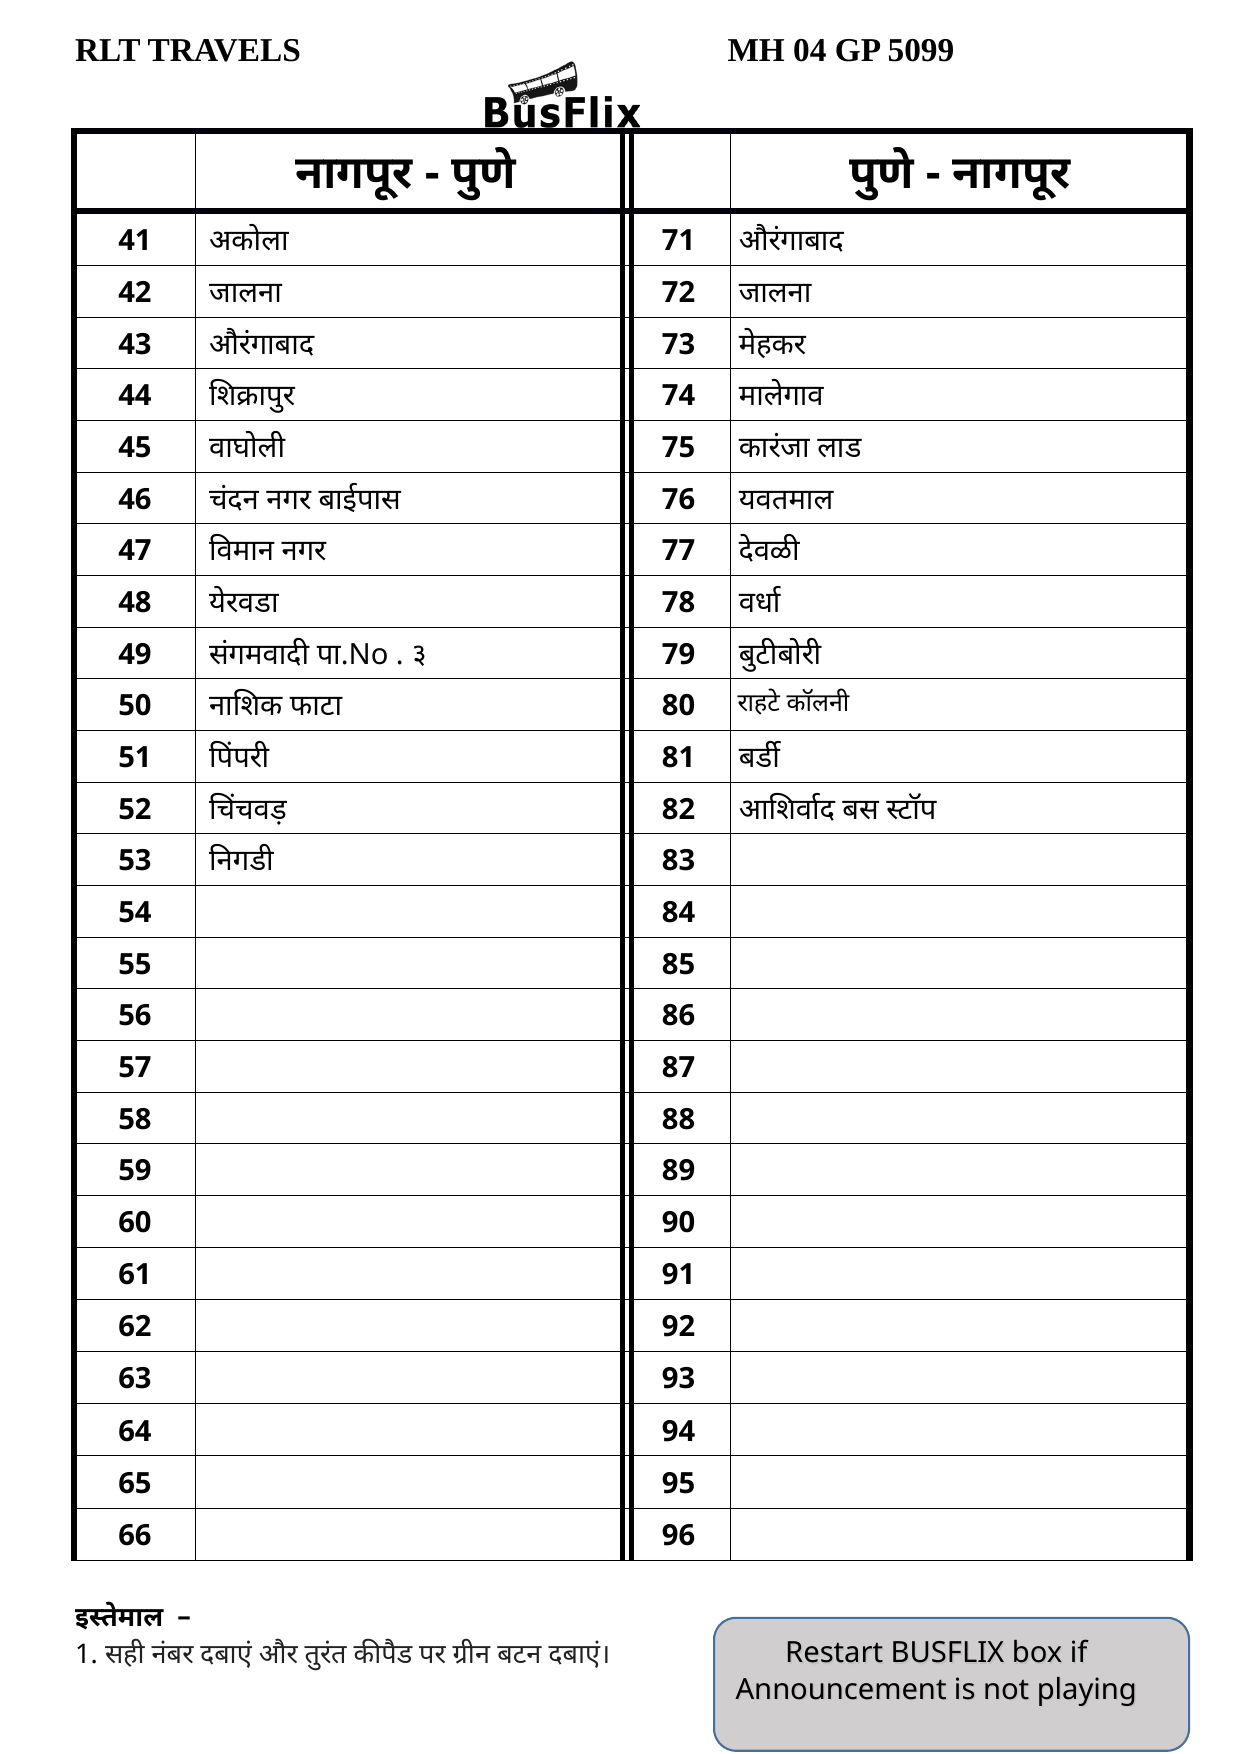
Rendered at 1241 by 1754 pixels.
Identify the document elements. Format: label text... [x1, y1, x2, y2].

table_cell 78 [634, 576, 730, 627]
table_cell [196, 886, 620, 937]
table_cell [731, 1196, 1186, 1247]
table_cell 82 [634, 783, 730, 833]
table_cell 50 [77, 679, 195, 730]
table_cell 49 [77, 628, 195, 678]
table_cell 79 [634, 628, 730, 678]
table_cell 93 [634, 1352, 730, 1403]
table_cell मेहकर [731, 318, 1186, 368]
table_cell 48 [77, 576, 195, 627]
table_cell 84 [634, 886, 730, 937]
table_cell चिंचवड़ [196, 783, 620, 833]
table_cell [731, 989, 1186, 1040]
table_cell पिंपरी [196, 731, 620, 782]
table_cell 42 [77, 266, 195, 317]
table_cell चंदन नगर बाईपास [196, 473, 620, 523]
table_header [634, 134, 730, 208]
table_cell [731, 1456, 1186, 1508]
table_cell बर्डी [731, 731, 1186, 782]
table_header नागपूर - पुणे [196, 134, 620, 208]
table_cell [196, 1196, 620, 1247]
table_cell 44 [77, 369, 195, 420]
table_cell 76 [634, 473, 730, 523]
table_cell 73 [634, 318, 730, 368]
table_cell कारंजा लाड [731, 421, 1186, 472]
table_cell 52 [77, 783, 195, 833]
table_cell 81 [634, 731, 730, 782]
table_cell [731, 1352, 1186, 1403]
table_cell 95 [634, 1456, 730, 1508]
table_cell 46 [77, 473, 195, 523]
table_cell [731, 1041, 1186, 1092]
table_cell 45 [77, 421, 195, 472]
table_cell अकोला [196, 214, 620, 265]
table_cell [731, 938, 1186, 988]
table_cell जालना [731, 266, 1186, 317]
table_cell मालेगाव [731, 369, 1186, 420]
table_cell विमान नगर [196, 524, 620, 575]
table_cell औरंगाबाद [196, 318, 620, 368]
table_cell देवळी [731, 524, 1186, 575]
table_cell [196, 1509, 620, 1560]
table_cell 88 [634, 1093, 730, 1143]
text इस्तेमाल – [75, 1598, 1165, 1634]
table_header [77, 134, 195, 208]
text 1. सही नंबर दबाएं और तुरंत कीपैड पर ग्रीन बटन दबाएं। [75, 1634, 713, 1674]
table_cell 94 [634, 1404, 730, 1455]
table_cell [731, 1404, 1186, 1455]
table_cell 53 [77, 834, 195, 885]
table_cell 62 [77, 1300, 195, 1351]
table_cell 60 [77, 1196, 195, 1247]
table_cell [731, 1144, 1186, 1195]
table_cell 66 [77, 1509, 195, 1560]
table_cell 74 [634, 369, 730, 420]
table_cell 58 [77, 1093, 195, 1143]
table_cell 59 [77, 1144, 195, 1195]
table_cell जालना [196, 266, 620, 317]
table_cell 72 [634, 266, 730, 317]
table_cell 71 [634, 214, 730, 265]
table_cell [731, 834, 1186, 885]
table_cell 83 [634, 834, 730, 885]
table_cell बुटीबोरी [731, 628, 1186, 678]
table_cell 92 [634, 1300, 730, 1351]
table_cell [731, 1509, 1186, 1560]
table_cell वाघोली [196, 421, 620, 472]
table_cell निगडी [196, 834, 620, 885]
table_cell [196, 1352, 620, 1403]
table_cell 85 [634, 938, 730, 988]
table_cell [731, 886, 1186, 937]
table_cell 41 [77, 214, 195, 265]
table_cell औरंगाबाद [731, 214, 1186, 265]
table_cell 56 [77, 989, 195, 1040]
table_cell 43 [77, 318, 195, 368]
table_cell 65 [77, 1456, 195, 1508]
table_cell राहटे कॉलनी [731, 679, 1186, 730]
table_cell 75 [634, 421, 730, 472]
table_cell 80 [634, 679, 730, 730]
table_cell 63 [77, 1352, 195, 1403]
table_cell 89 [634, 1144, 730, 1195]
table_cell [731, 1248, 1186, 1299]
table_cell 57 [77, 1041, 195, 1092]
table_cell येरवडा [196, 576, 620, 627]
table_cell 87 [634, 1041, 730, 1092]
table_cell नाशिक फाटा [196, 679, 620, 730]
table_cell संगमवादी पा.No . ३ [196, 628, 620, 678]
table_cell 55 [77, 938, 195, 988]
table_header पुणे - नागपूर [731, 134, 1186, 208]
table_cell 61 [77, 1248, 195, 1299]
table_cell वर्धा [731, 576, 1186, 627]
table_cell [196, 1456, 620, 1508]
table_cell 64 [77, 1404, 195, 1455]
table_cell [731, 1300, 1186, 1351]
table_cell 47 [77, 524, 195, 575]
table_cell शिक्रापुर [196, 369, 620, 420]
table_cell 54 [77, 886, 195, 937]
table_cell 77 [634, 524, 730, 575]
table_cell यवतमाल [731, 473, 1186, 523]
table_cell आशिर्वाद बस स्टॉप [731, 783, 1186, 833]
table_cell [196, 1300, 620, 1351]
table_cell 86 [634, 989, 730, 1040]
table_cell 96 [634, 1509, 730, 1560]
table_cell [196, 1144, 620, 1195]
table_cell [196, 1041, 620, 1092]
table_cell 90 [634, 1196, 730, 1247]
table_cell 91 [634, 1248, 730, 1299]
table_cell [196, 1404, 620, 1455]
table_cell 51 [77, 731, 195, 782]
table_cell [196, 938, 620, 988]
table_cell [196, 1093, 620, 1143]
table_cell [196, 1248, 620, 1299]
table_cell [731, 1093, 1186, 1143]
table_cell [196, 989, 620, 1040]
